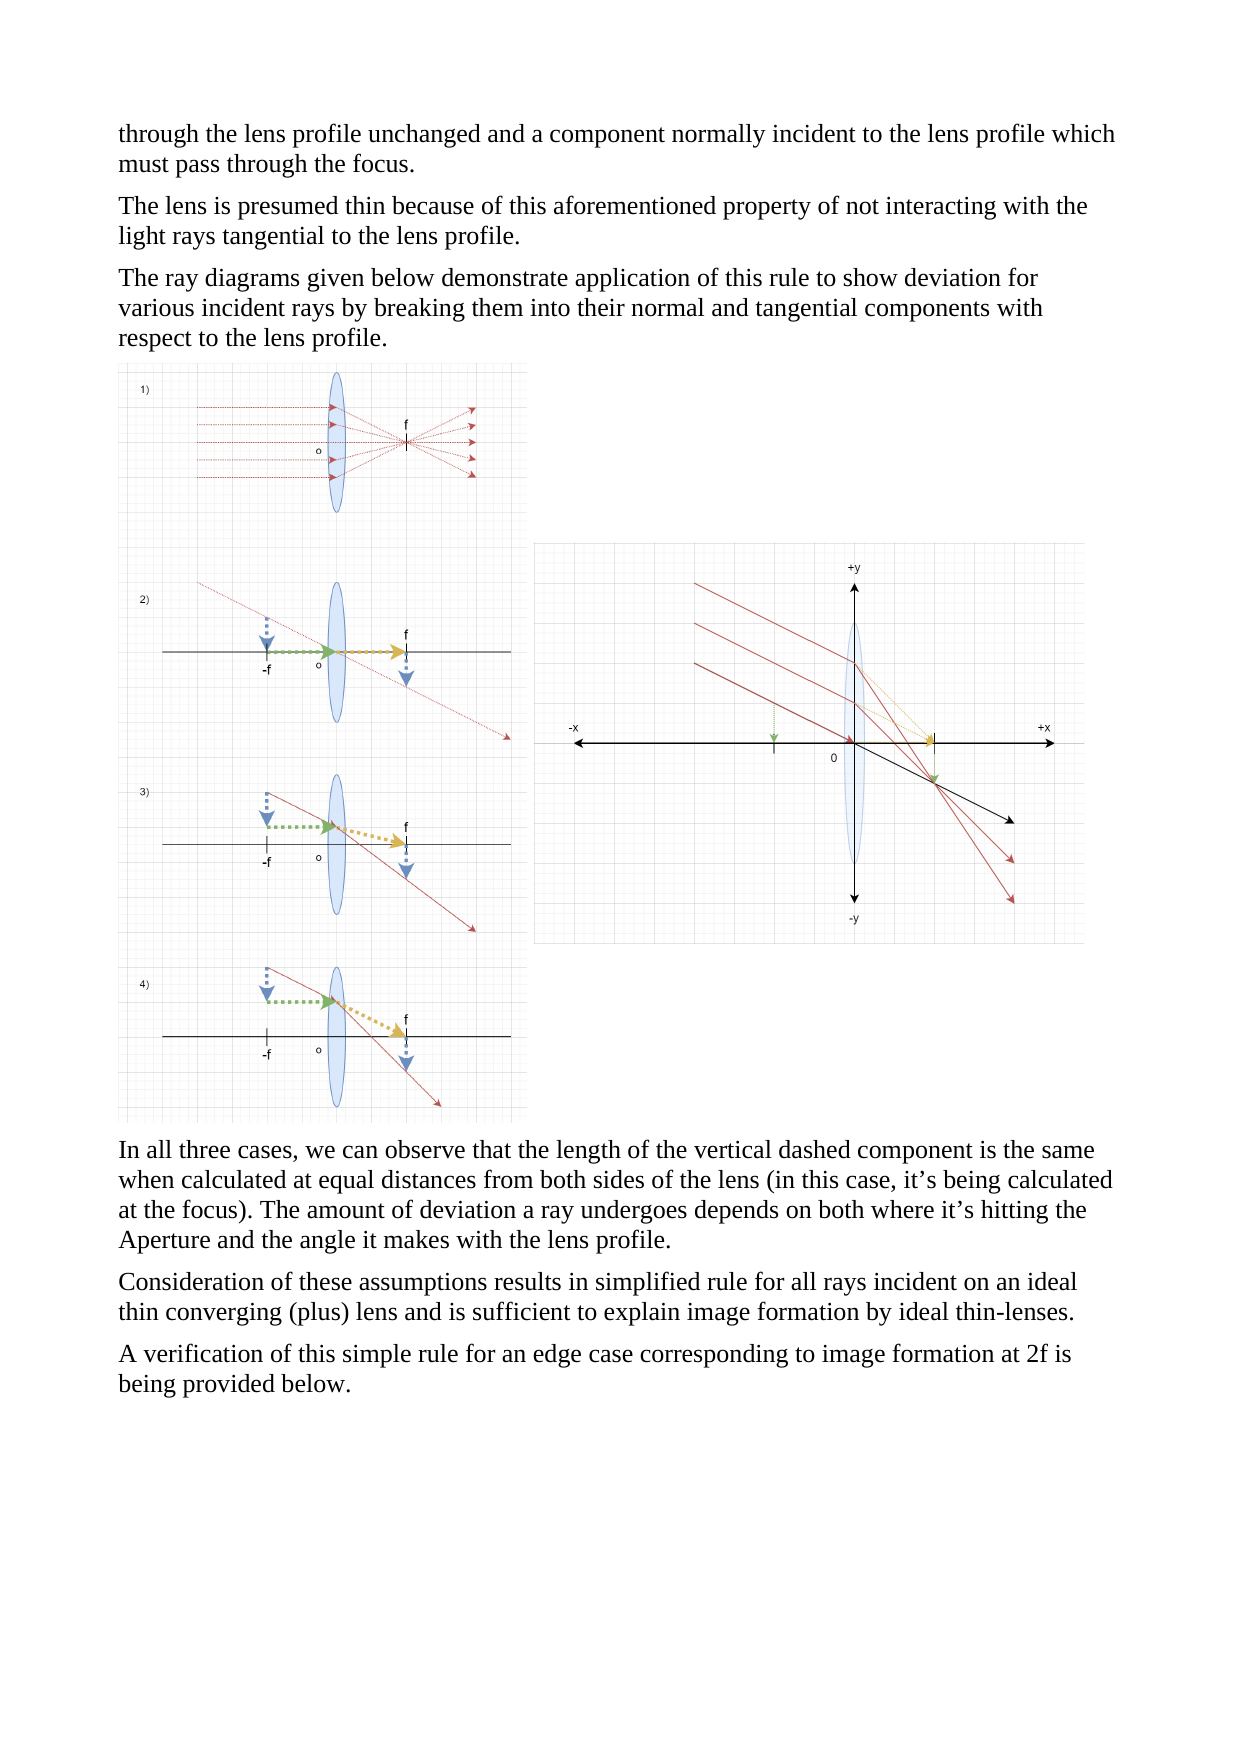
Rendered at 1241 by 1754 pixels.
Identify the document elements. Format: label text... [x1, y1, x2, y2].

text through the lens profile unchanged and a component normally incident to the lens profile which must pass through the focus. [118, 118, 1122, 178]
text Consideration of these assumptions results in simplified rule for all rays incident on an ideal thin converging (plus) lens and is sufficient to explain image formation by ideal thin-lenses. [118, 1266, 1122, 1326]
text In all three cases, we can observe that the length of the vertical dashed component is the same when calculated at equal distances from both sides of the lens (in this case, it’s being calculated at the focus). The amount of deviation a ray undergoes depends on both where it’s hitting the Aperture and the angle it makes with the lens profile. [118, 1134, 1122, 1254]
picture [533, 542, 1085, 944]
text The ray diagrams given below demonstrate application of this rule to show deviation for various incident rays by breaking them into their normal and tangential components with respect to the lens profile. [118, 262, 1122, 352]
picture [118, 363, 527, 1123]
text A verification of this simple rule for an edge case corresponding to image formation at 2f is being provided below. [118, 1338, 1122, 1398]
text The lens is presumed thin because of this aforementioned property of not interacting with the light rays tangential to the lens profile. [118, 190, 1122, 250]
